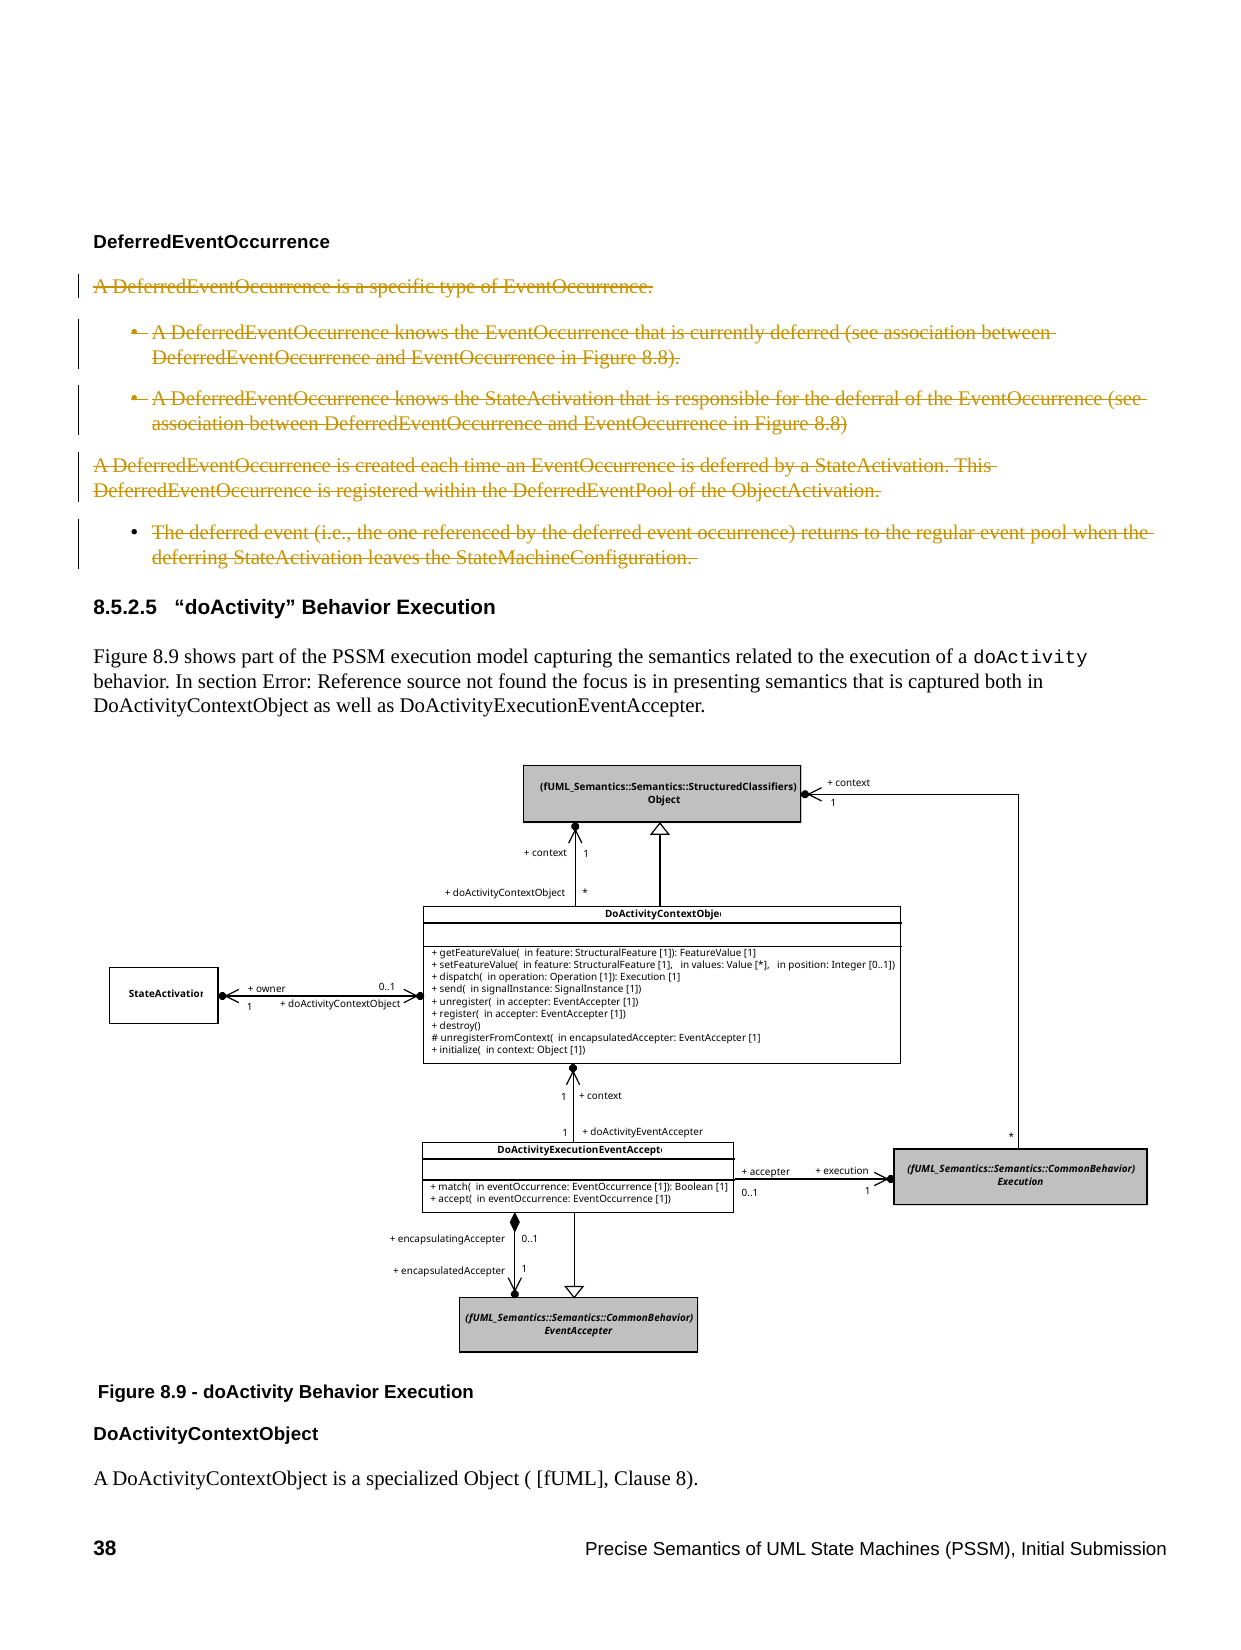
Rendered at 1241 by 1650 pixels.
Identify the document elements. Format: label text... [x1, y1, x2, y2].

text Figure 8.9 shows part of the PSSM execution model capturing the semantics related to the execution of a doActivity behavior. In section Erreur : source de la référence non trouvée the focus is in presenting semantics that is captured both in DoActivityContextObject as well as DoActivityExecutionEventAccepter. [93, 644, 1164, 717]
subtitle DoActivityContextObject [93, 738, 1164, 1444]
text A DoActivityContextObject is a specialized Object ( [fUML], Clause 8). [93, 1465, 1164, 1489]
subtitle “doActivity” Behavior Execution [93, 594, 1164, 619]
text Figure 8.9 - doActivity Behavior Execution [98, 1380, 1159, 1402]
subtitle DeferredEventOccurrence [93, 231, 1164, 253]
